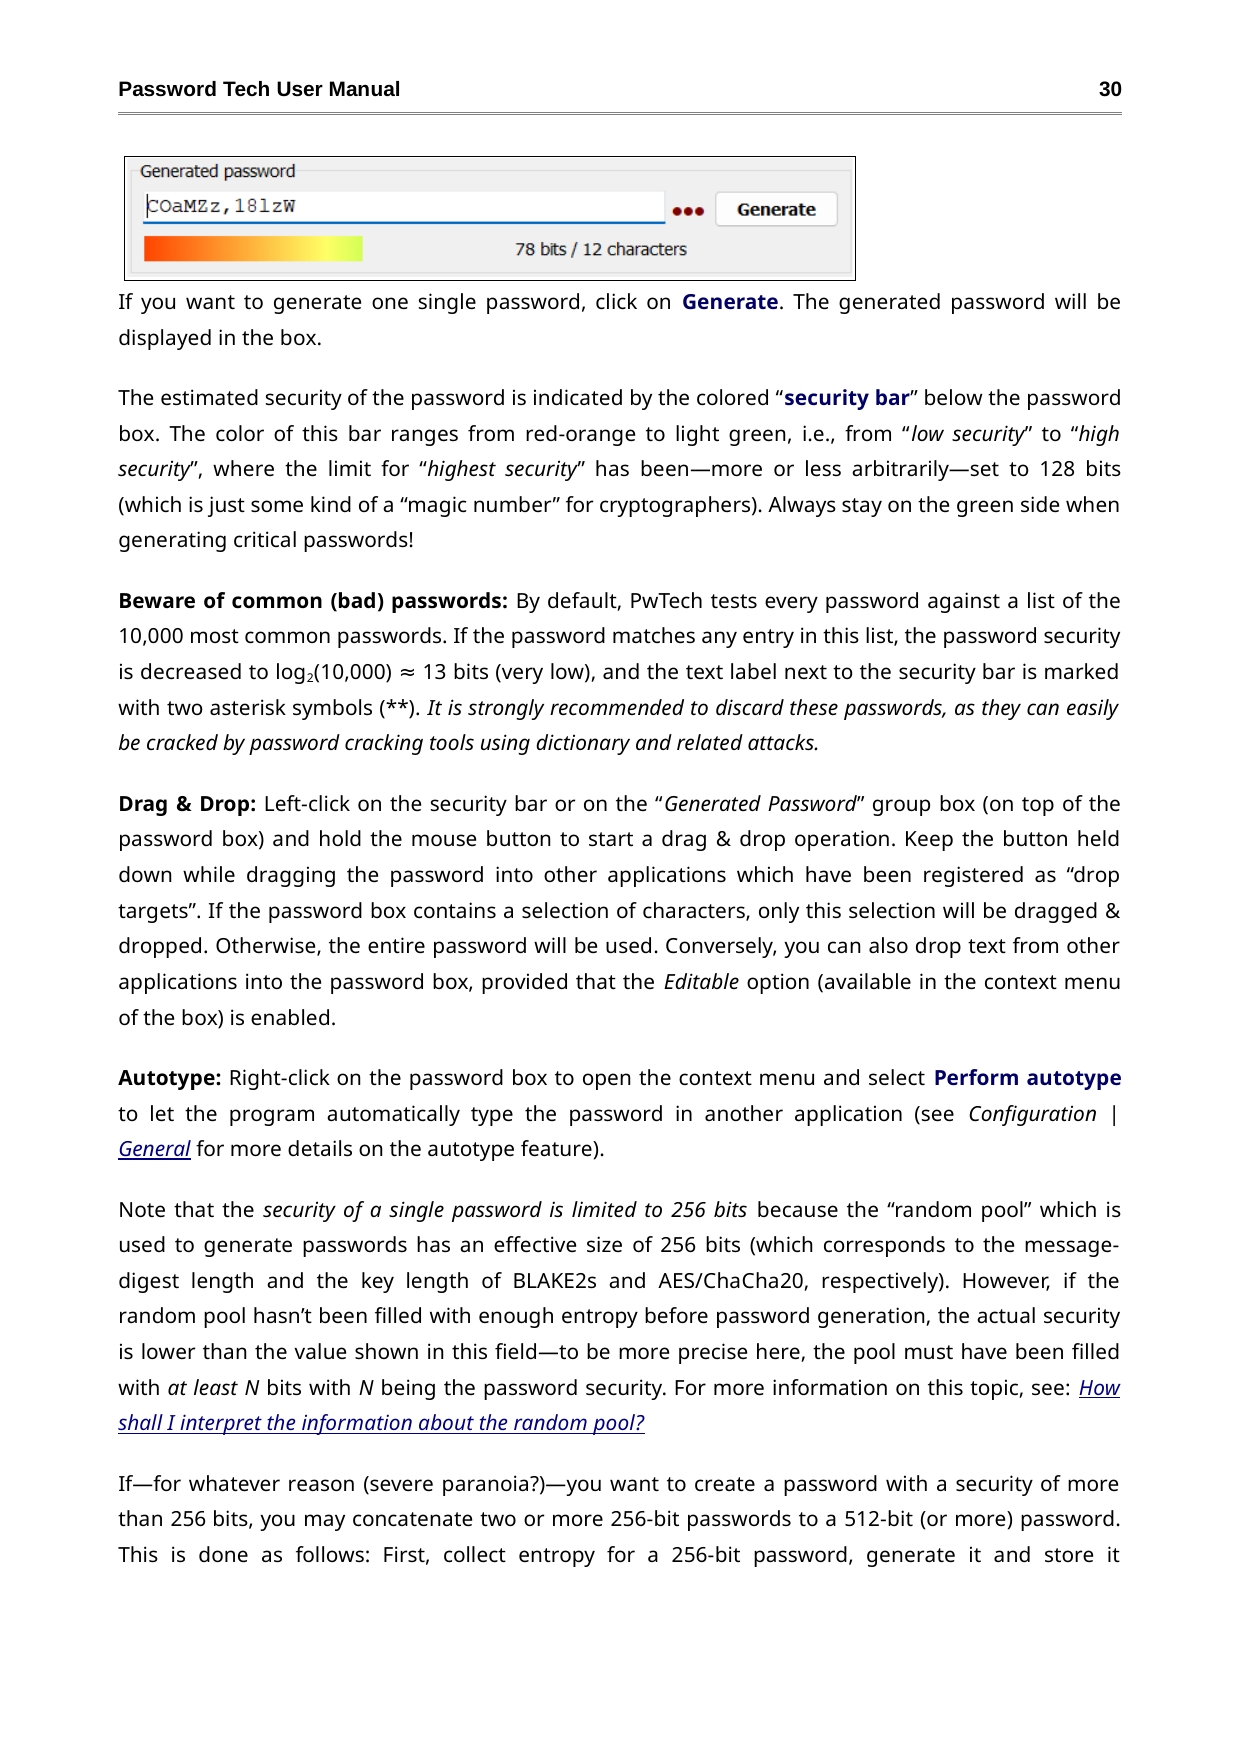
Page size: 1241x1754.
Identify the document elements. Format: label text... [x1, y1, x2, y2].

text If—for whatever reason (severe paranoia?)—you want to create a password with a security of more than 256 bits, you may concatenate two or more 256-bit passwords to a 512-bit (or more) password. This is done as follows: First, collect entropy for a 256-bit password, generate it and store it [118, 1469, 1122, 1568]
text If you want to generate one single password, click on Generate. The generated password will be displayed in the box. [118, 156, 1122, 351]
text Beware of common (bad) passwords: By default, PwTech tests every password against a list of the 10,000 most common passwords. If the password matches any entry in this list, the password security is decreased to log2(10,000) ≈ 13 bits (very low), and the text label next to the security bar is marked with two asterisk symbols (**). It is strongly recommended to discard these passwords, as they can easily be cracked by password cracking tools using dictionary and related attacks. [118, 586, 1122, 757]
text The estimated security of the password is indicated by the colored “security bar” below the password box. The color of this bar ranges from red-orange to light green, i.e., from “low security” to “high security”, where the limit for “highest security” has been—more or less arbitrarily—set to 128 bits (which is just some kind of a “magic number” for cryptographers). Always stay on the green side when generating critical passwords! [118, 383, 1122, 554]
picture [127, 158, 853, 277]
text Note that the security of a single password is limited to 256 bits because the “random pool” which is used to generate passwords has an effective size of 256 bits (which corresponds to the message-digest length and the key length of BLAKE2s and AES/ChaCha20, respectively). However, if the random pool hasn’t been filled with enough entropy before password generation, the actual security is lower than the value shown in this field—to be more precise here, the pool must have been filled with at least N bits with N being the password security. For more information on this topic, see: How shall I interpret the information about the random pool? [118, 1194, 1122, 1437]
text Drag & Drop: Left-click on the security bar or on the “Generated Password” group box (on top of the password box) and hold the mouse button to start a drag & drop operation. Keep the button held down while dragging the password into other applications which have been registered as “drop targets”. If the password box contains a selection of characters, only this selection will be dragged & dropped. Otherwise, the entire password will be used. Conversely, you can also drop text from other applications into the password box, provided that the Editable option (available in the context menu of the box) is enabled. [118, 789, 1122, 1031]
text Autotype: Right-click on the password box to open the context menu and select Perform autotype to let the program automatically type the password in another application (see Configuration | General for more details on the autotype feature). [118, 1063, 1122, 1163]
